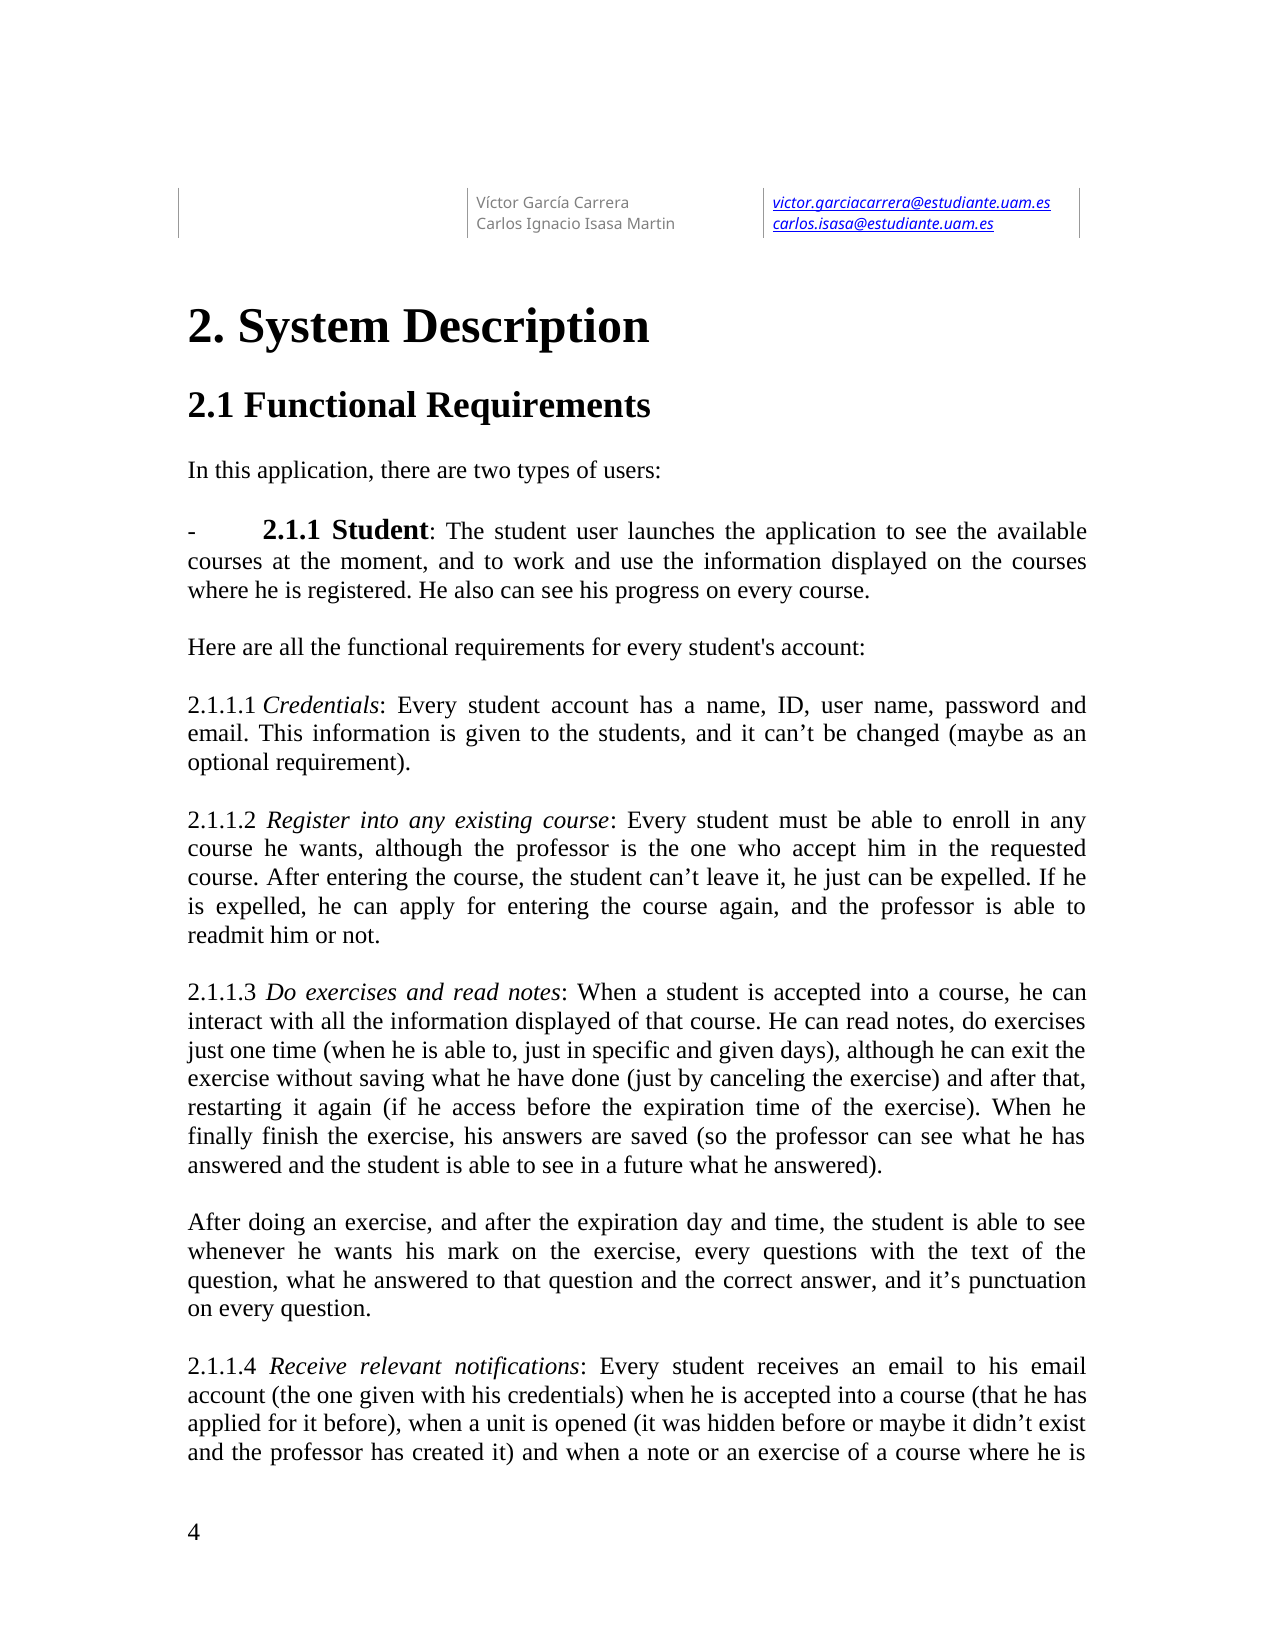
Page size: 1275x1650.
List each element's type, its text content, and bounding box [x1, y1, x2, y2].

subtitle 2.1 Functional Requirements [187, 383, 1087, 426]
text 2.1.1.2 Register into any existing course: Every student must be able to enroll in any course he wants, although the professor is the one who accept him in the requested course. After entering the course, the student can’t leave it, he just can be expelled. If he is expelled, he can apply for entering the course again, and the professor is able to readmit him or not. [187, 805, 1087, 948]
text After doing an exercise, and after the expiration day and time, the student is able to see whenever he wants his mark on the exercise, every questions with the text of the question, what he answered to that question and the correct answer, and it’s punctuation on every question. [187, 1207, 1087, 1322]
text In this application, there are two types of users: [187, 455, 1087, 484]
text 2.1.1.4 Receive relevant notifications: Every student receives an email to his email account (the one given with his credentials) when he is accepted into a course (that he has applied for it before), when a unit is opened (it was hidden before or maybe it didn’t exist and the professor has created it) and when a note or an exercise of a course where he is [187, 1351, 1087, 1466]
text Here are all the functional requirements for every student's account: [187, 632, 1087, 661]
text 2.1.1.1 Credentials: Every student account has a name, ID, user name, password and email. This information is given to the students, and it can’t be changed (maybe as an optional requirement). [187, 690, 1087, 776]
text 2.1.1.3 Do exercises and read notes: When a student is accepted into a course, he can interact with all the information displayed of that course. He can read notes, do exercises just one time (when he is able to, just in specific and given days), although he can exit the exercise without saving what he have done (just by canceling the exercise) and after that, restarting it again (if he access before the expiration time of the exercise). When he finally finish the exercise, his answers are saved (so the professor can see what he has answered and the student is able to see in a future what he answered). [187, 977, 1087, 1178]
text - 2.1.1 Student: The student user launches the application to see the available courses at the moment, and to work and use the information displayed on the courses where he is registered. He also can see his progress on every course. [187, 512, 1087, 603]
subtitle 2. System Description [187, 296, 1087, 353]
